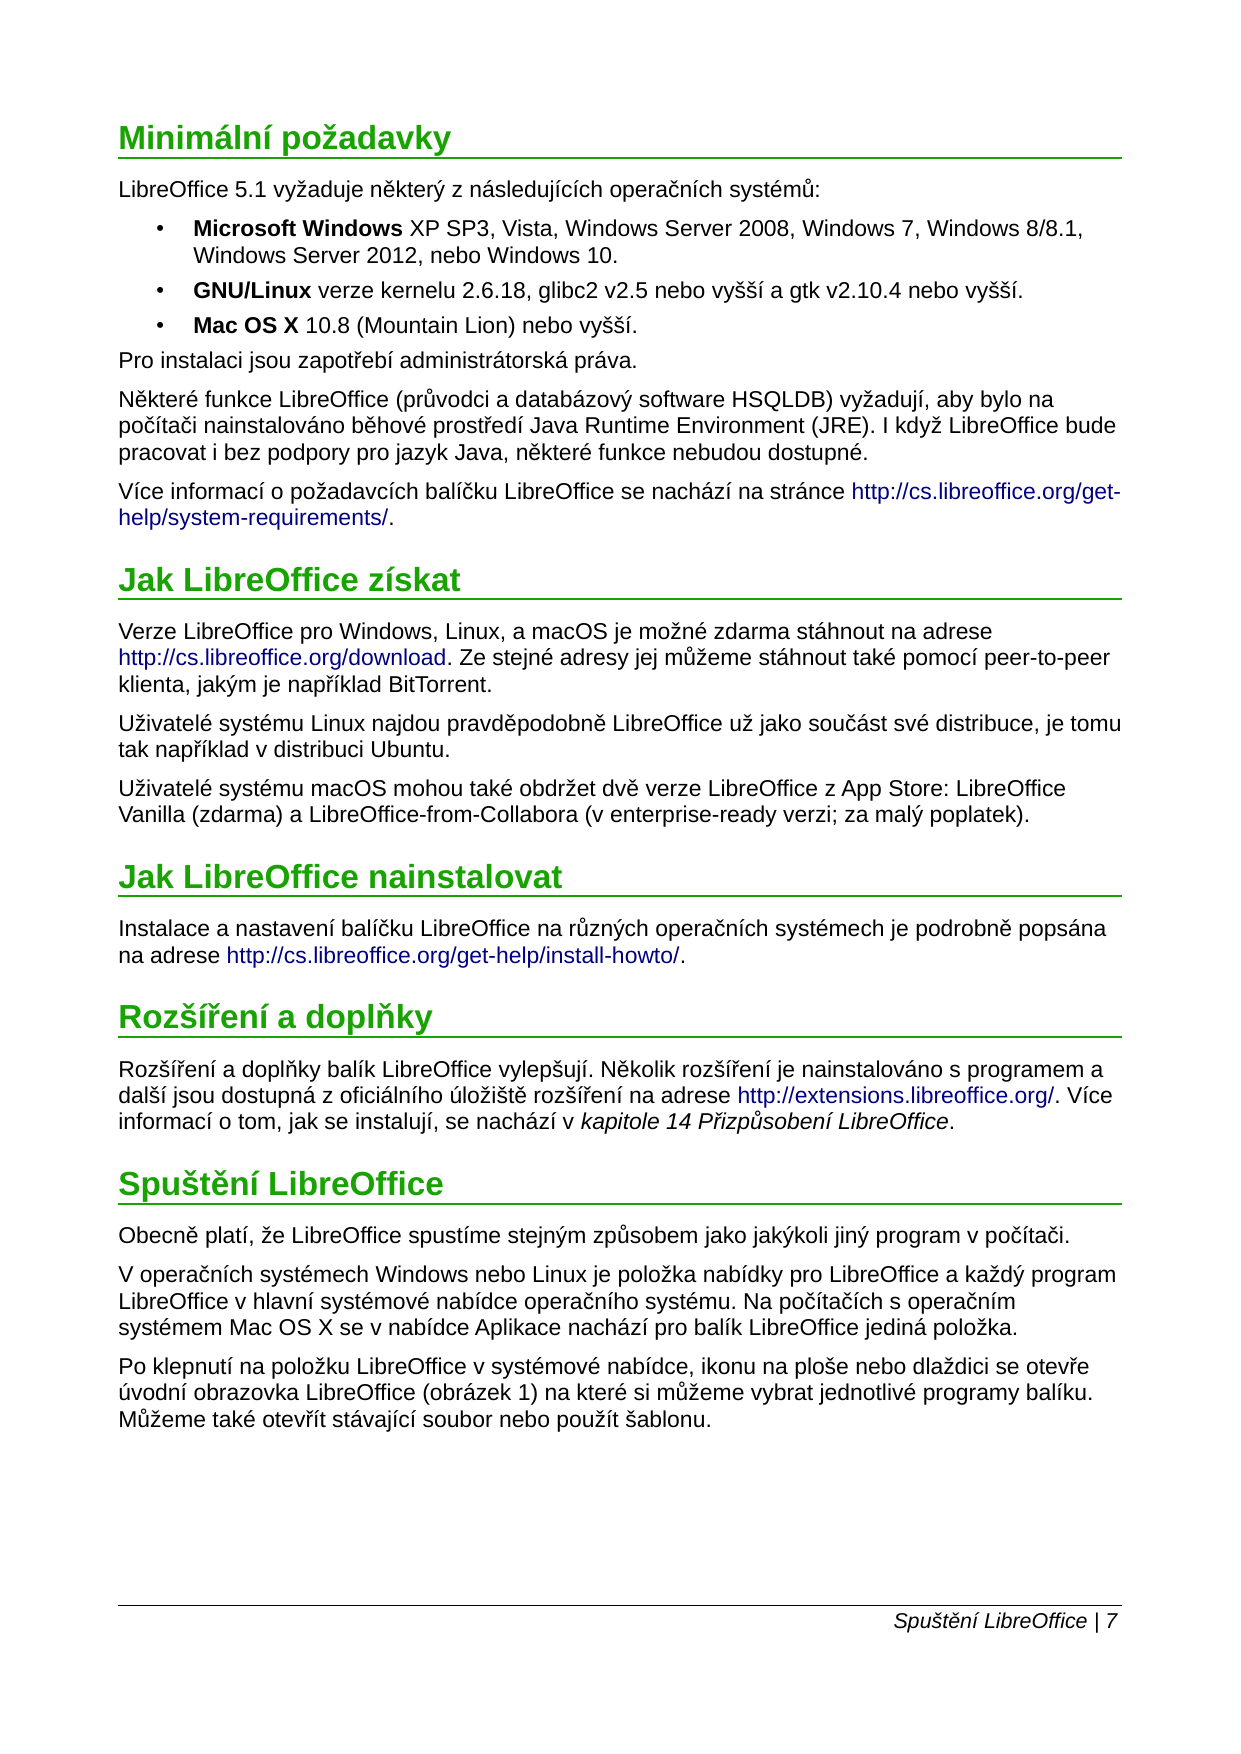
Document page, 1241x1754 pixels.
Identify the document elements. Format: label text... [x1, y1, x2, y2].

text LibreOffice 5.1 vyžaduje některý z následujících operačních systémů: [118, 176, 1122, 203]
text Instalace a nastavení balíčku LibreOffice na různých operačních systémech je podrobně popsána na adrese http://cs.libreoffice.org/get-help/install-howto/. [118, 915, 1122, 968]
subtitle Jak LibreOffice získat [118, 560, 1122, 598]
text Po klepnutí na položku LibreOffice v systémové nabídce, ikonu na ploše nebo dlaždici se otevře úvodní obrazovka LibreOffice (obrázek 1) na které si můžeme vybrat jednotlivé programy balíku. Můžeme také otevřít stávající soubor nebo použít šablonu. [118, 1353, 1122, 1432]
text V operačních systémech Windows nebo Linux je položka nabídky pro LibreOffice a každý program LibreOffice v hlavní systémové nabídce operačního systému. Na počítačích s operačním systémem Mac OS X se v nabídce Aplikace nachází pro balík LibreOffice jediná položka. [118, 1261, 1122, 1340]
text Verze LibreOffice pro Windows, Linux, a macOS je možné zdarma stáhnout na adrese http://cs.libreoffice.org/download. Ze stejné adresy jej můžeme stáhnout také pomocí peer-to-peer klienta, jakým je například BitTorrent. [118, 618, 1122, 697]
text Více informací o požadavcích balíčku LibreOffice se nachází na stránce http://cs.libreoffice.org/get-help/system-requirements/. [118, 478, 1122, 530]
text Pro instalaci jsou zapotřebí administrátorská práva. [118, 347, 1122, 373]
text Obecně platí, že LibreOffice spustíme stejným způsobem jako jakýkoli jiný program v počítači. [118, 1222, 1122, 1249]
list Mac OS X 10.8 (Mountain Lion) nebo vyšší. [156, 312, 1122, 338]
text Některé funkce LibreOffice (průvodci a databázový software HSQLDB) vyžadují, aby bylo na počítači nainstalováno běhové prostředí Java Runtime Environment (JRE). I když LibreOffice bude pracovat i bez podpory pro jazyk Java, některé funkce nebudou dostupné. [118, 386, 1122, 465]
text Rozšíření a doplňky balík LibreOffice vylepšují. Několik rozšíření je nainstalováno s programem a další jsou dostupná z oficiálního úložiště rozšíření na adrese http://extensions.libreoffice.org/. Více informací o tom, jak se instalují, se nachází v kapitole 14 Přizpůsobení LibreOffice. [118, 1056, 1122, 1135]
list GNU/Linux verze kernelu 2.6.18, glibc2 v2.5 nebo vyšší a gtk v2.10.4 nebo vyšší. [156, 277, 1122, 303]
subtitle Minimální požadavky [118, 118, 1122, 157]
text Uživatelé systému Linux najdou pravděpodobně LibreOffice už jako součást své distribuce, je tomu tak například v distribuci Ubuntu. [118, 709, 1122, 762]
subtitle Rozšíření a doplňky [118, 997, 1122, 1036]
list Microsoft Windows XP SP3, Vista, Windows Server 2008, Windows 7, Windows 8/8.1, Windows Server 2012, nebo Windows 10. [156, 215, 1122, 268]
subtitle Jak LibreOffice nainstalovat [118, 857, 1122, 895]
text Uživatelé systému macOS mohou také obdržet dvě verze LibreOffice z App Store: LibreOffice Vanilla (zdarma) a LibreOffice-from-Collabora (v enterprise-ready verzi; za malý poplatek). [118, 775, 1122, 827]
subtitle Spuštění LibreOffice [118, 1164, 1122, 1203]
